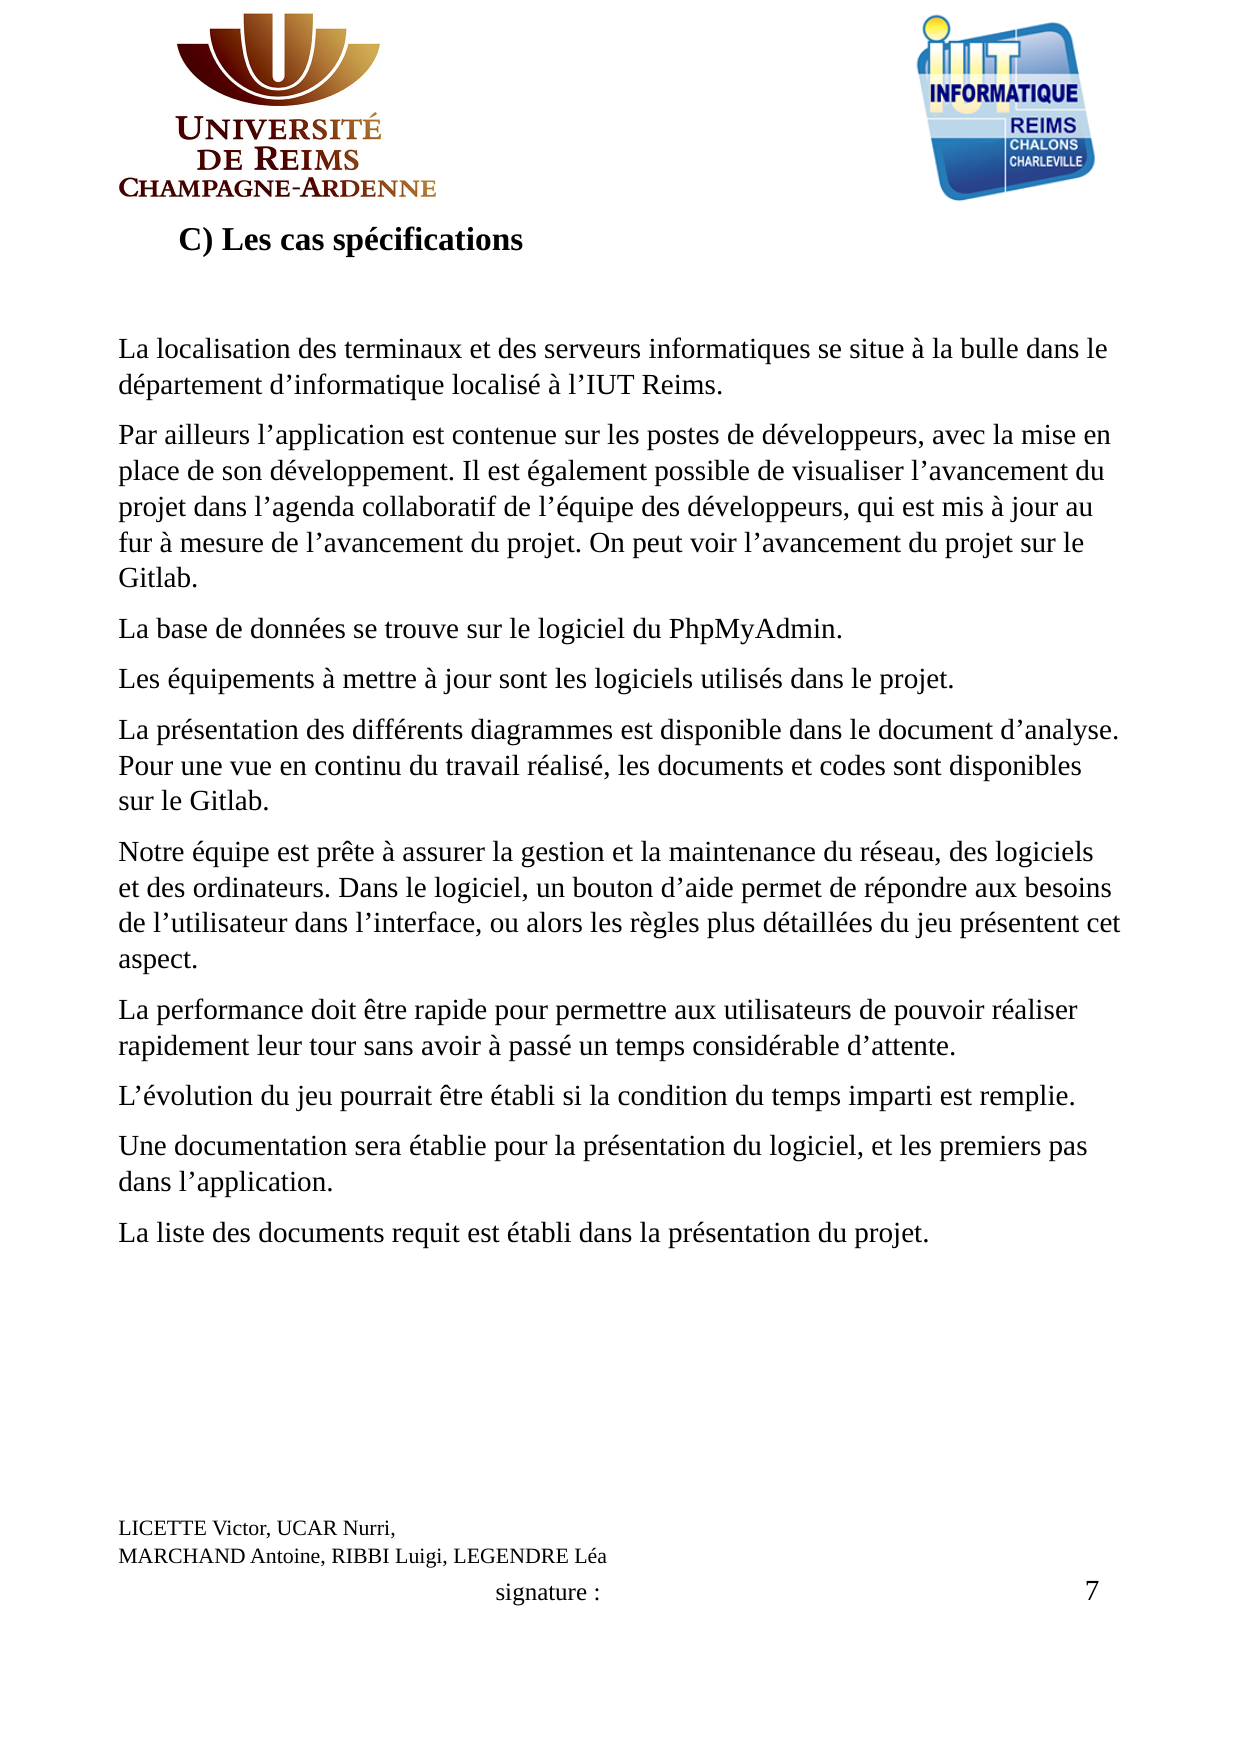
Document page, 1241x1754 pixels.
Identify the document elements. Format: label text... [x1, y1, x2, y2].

picture [117, 0, 437, 211]
text La liste des documents requit est établi dans la présentation du projet. [118, 1215, 1122, 1248]
text Notre équipe est prête à assurer la gestion et la maintenance du réseau, des logiciels et des ordinateurs. Dans le logiciel, un bouton d’aide permet de répondre aux besoins de l’utilisateur dans l’interface, ou alors les règles plus détaillées du jeu présentent cet aspect. [118, 834, 1122, 975]
text L’évolution du jeu pourrait être établi si la condition du temps imparti est remplie. [118, 1078, 1122, 1112]
text La présentation des différents diagrammes est disponible dans le document d’analyse. Pour une vue en continu du travail réalisé, les documents et codes sont disponibles sur le Gitlab. [118, 712, 1122, 817]
text Par ailleurs l’application est contenue sur les postes de développeurs, avec la mise en place de son développement. Il est également possible de visualiser l’avancement du projet dans l’agenda collaboratif de l’équipe des développeurs, qui est mis à jour au fur à mesure de l’avancement du projet. On peut voir l’avancement du projet sur le Gitlab. [118, 417, 1122, 594]
text La base de données se trouve sur le logiciel du PhpMyAdmin. [118, 611, 1122, 644]
text Les équipements à mettre à jour sont les logiciels utilisés dans le projet. [118, 661, 1122, 695]
text La performance doit être rapide pour permettre aux utilisateurs de pouvoir réaliser rapidement leur tour sans avoir à passé un temps considérable d’attente. [118, 992, 1122, 1061]
picture [899, 0, 1120, 220]
subtitle C) Les cas spécifications [118, 202, 1122, 258]
text Une documentation sera établie pour la présentation du logiciel, et les premiers pas dans l’application. [118, 1128, 1122, 1198]
text La localisation des terminaux et des serveurs informatiques se situe à la bulle dans le département d’informatique localisé à l’IUT Reims. [118, 331, 1122, 400]
